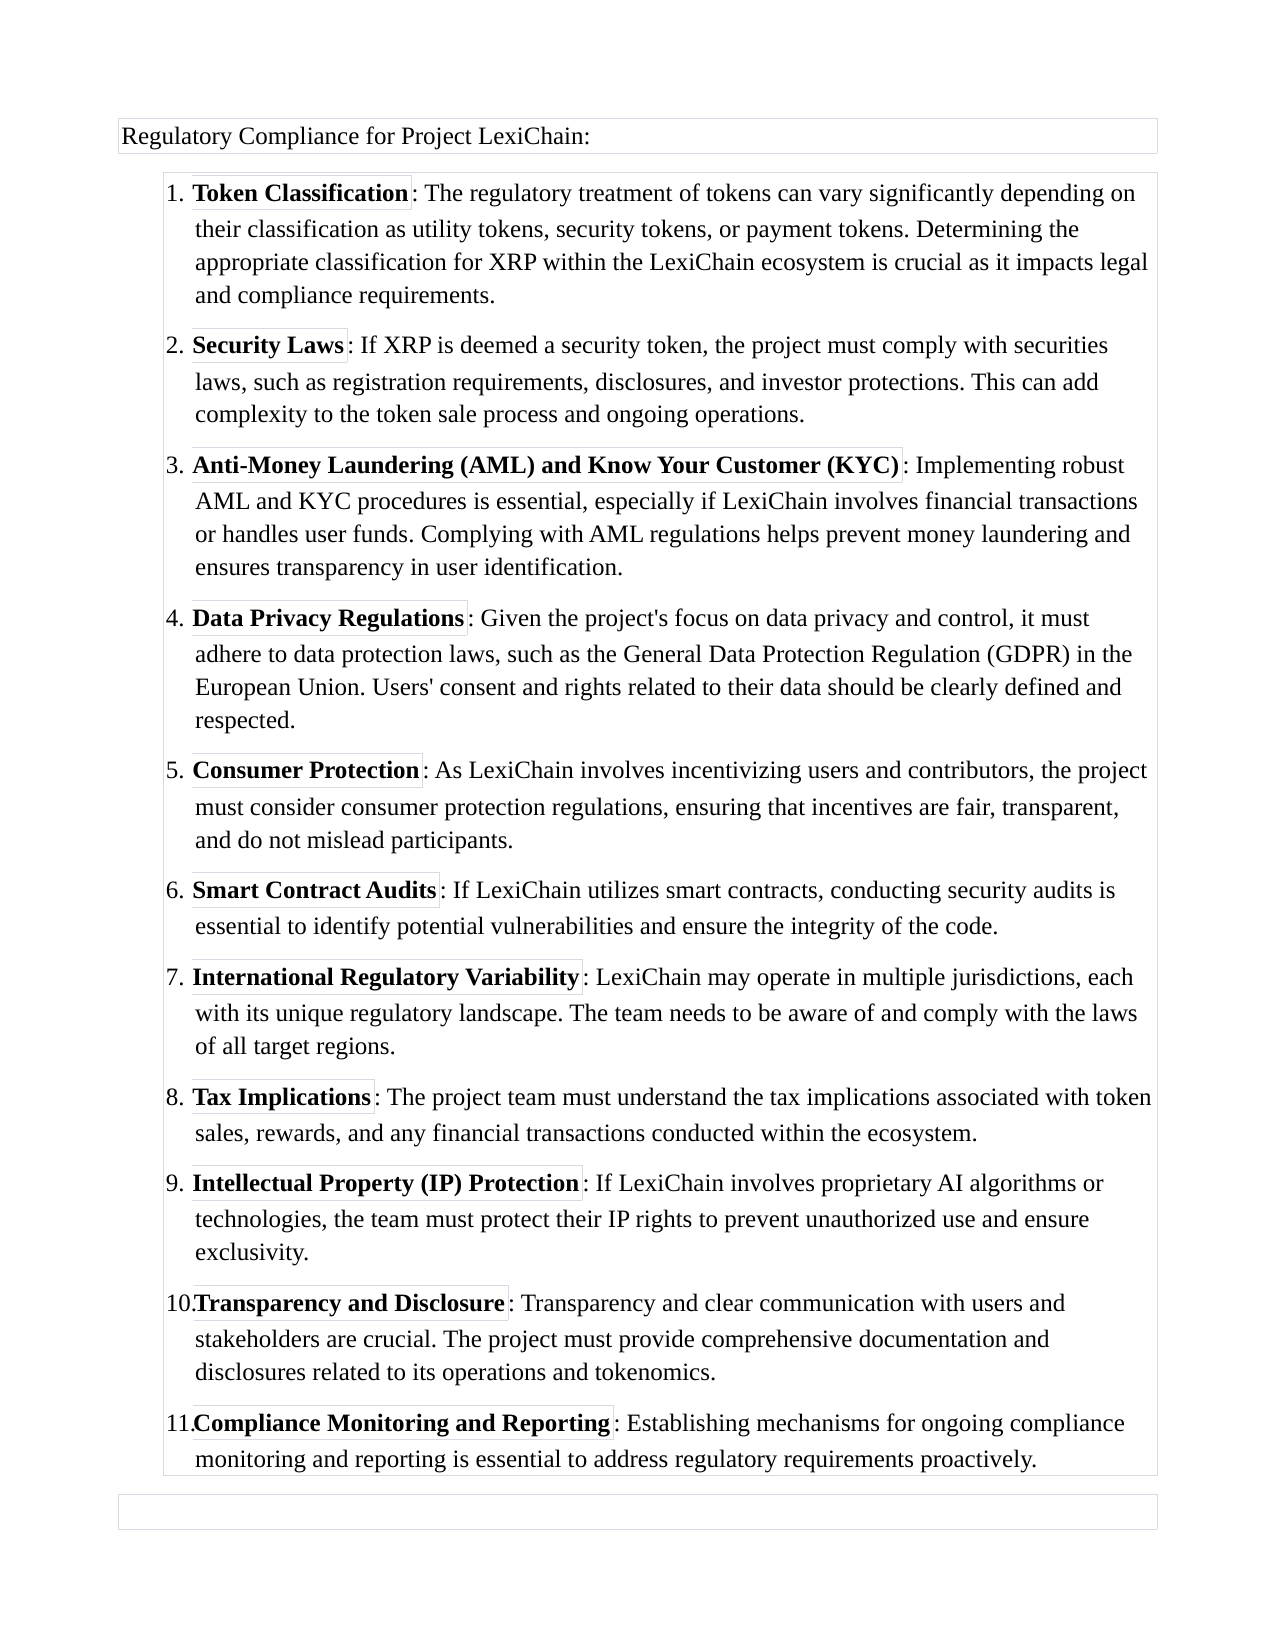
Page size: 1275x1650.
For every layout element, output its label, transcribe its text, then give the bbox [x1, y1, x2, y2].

list Smart Contract Audits: If LexiChain utilizes smart contracts, conducting security audits is essential to identify potential vulnerabilities and ensure the integrity of the code. [164, 869, 1157, 940]
list Tax Implications: The project team must understand the tax implications associated with token sales, rewards, and any financial transactions conducted within the ecosystem. [164, 1076, 1157, 1146]
text Regulatory Compliance for Project LexiChain: [119, 119, 1157, 153]
list Anti-Money Laundering (AML) and Know Your Customer (KYC): Implementing robust AML and KYC procedures is essential, especially if LexiChain involves financial transactions or handles user funds. Complying with AML regulations helps prevent money laundering and ensures transparency in user identification. [164, 444, 1157, 581]
list Compliance Monitoring and Reporting: Establishing mechanisms for ongoing compliance monitoring and reporting is essential to address regulatory requirements proactively. [164, 1402, 1157, 1475]
list Token Classification: The regulatory treatment of tokens can vary significantly depending on their classification as utility tokens, security tokens, or payment tokens. Determining the appropriate classification for XRP within the LexiChain ecosystem is crucial as it impacts legal and compliance requirements. [164, 173, 1157, 309]
list International Regulatory Variability: LexiChain may operate in multiple jurisdictions, each with its unique regulatory landscape. The team needs to be aware of and comply with the laws of all target regions. [164, 956, 1157, 1060]
list Consumer Protection: As LexiChain involves incentivizing users and contributors, the project must consider consumer protection regulations, ensuring that incentives are fair, transparent, and do not mislead participants. [164, 749, 1157, 853]
list Intellectual Property (IP) Protection: If LexiChain involves proprietary AI algorithms or technologies, the team must protect their IP rights to prevent unauthorized use and ensure exclusivity. [164, 1162, 1157, 1266]
list Transparency and Disclosure: Transparency and clear communication with users and stakeholders are crucial. The project must provide comprehensive documentation and disclosures related to its operations and tokenomics. [164, 1282, 1157, 1386]
list Data Privacy Regulations: Given the project's focus on data privacy and control, it must adhere to data protection laws, such as the General Data Protection Regulation (GDPR) in the European Union. Users' consent and rights related to their data should be clearly defined and respected. [164, 597, 1157, 734]
list Security Laws: If XRP is deemed a security token, the project must comply with securities laws, such as registration requirements, disclosures, and investor protections. This can add complexity to the token sale process and ongoing operations. [164, 324, 1157, 428]
